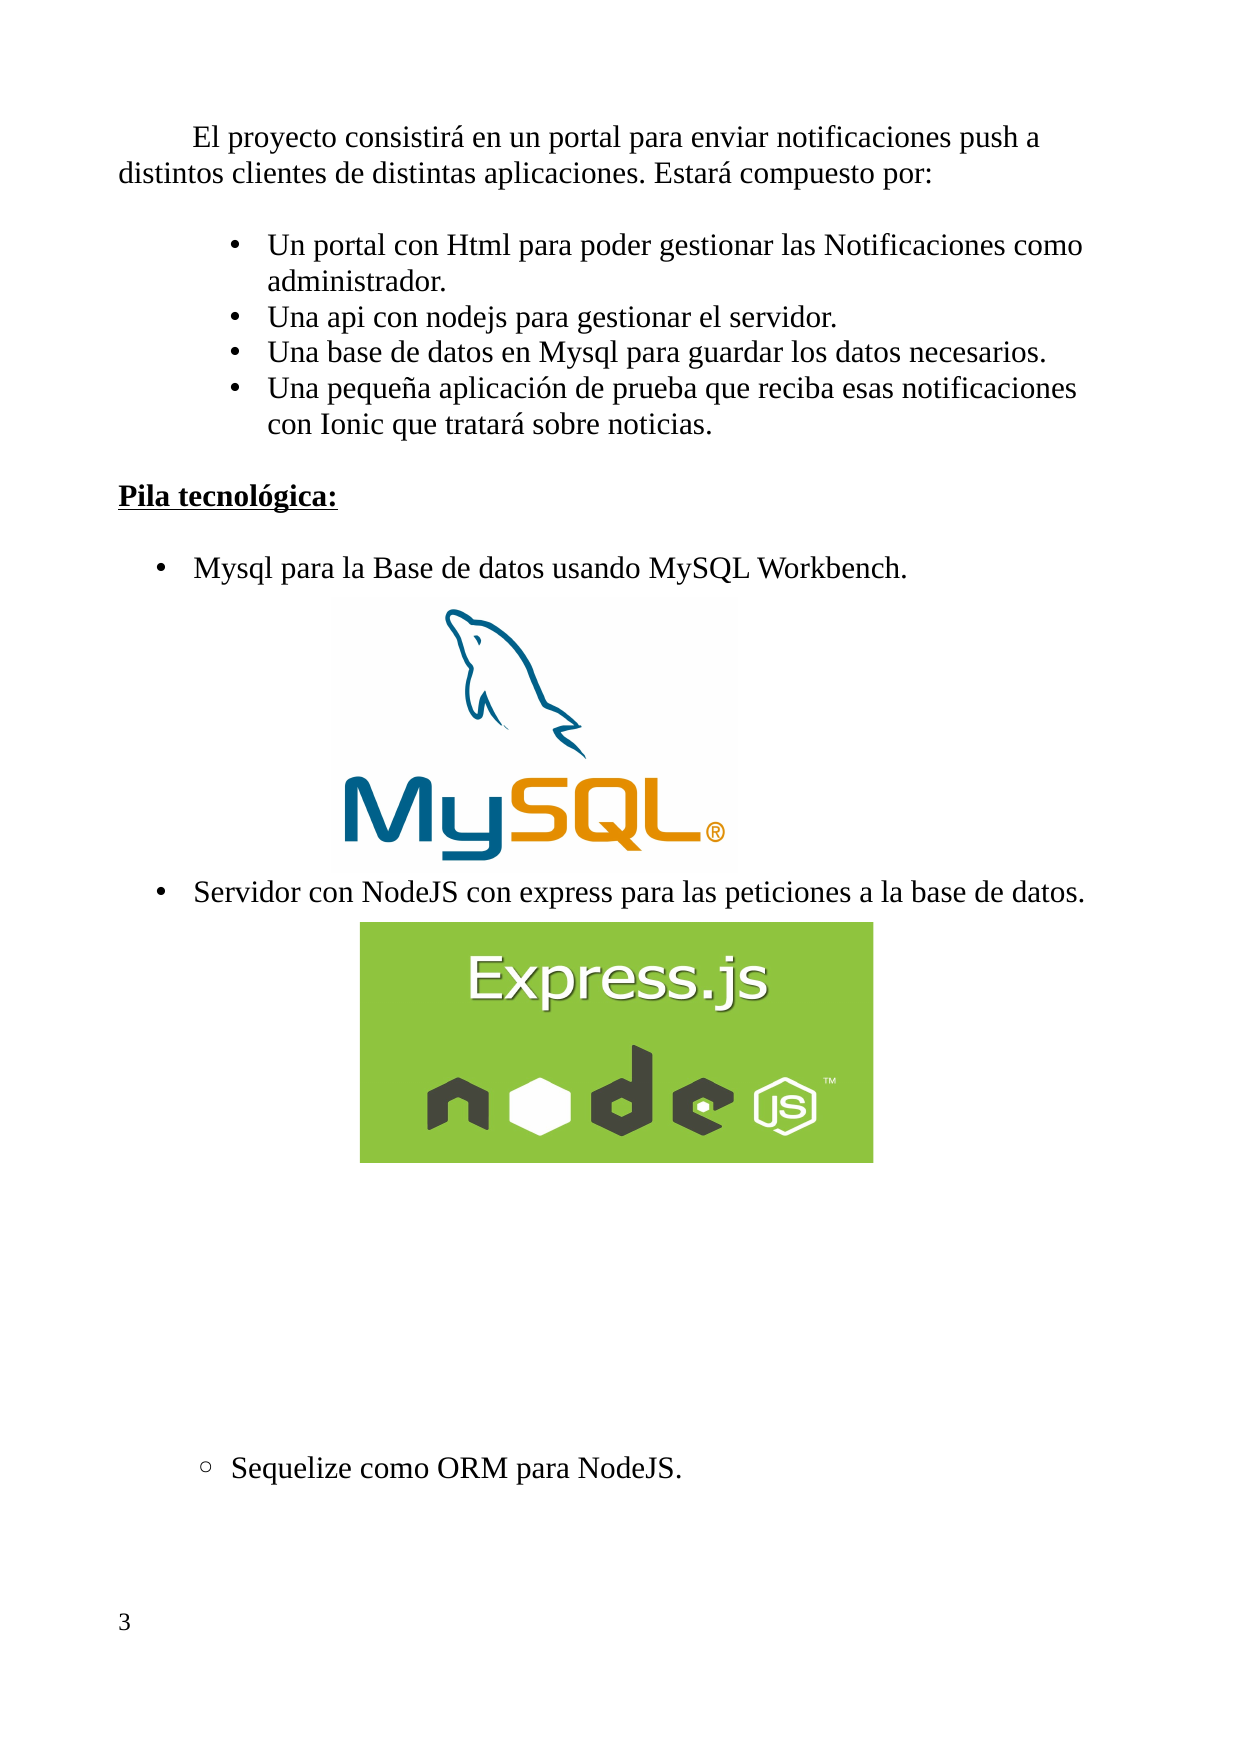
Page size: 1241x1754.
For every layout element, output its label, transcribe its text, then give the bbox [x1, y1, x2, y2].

picture [359, 922, 874, 1163]
text El proyecto consistirá en un portal para enviar notificaciones push a distintos clientes de distintas aplicaciones. Estará compuesto por: [118, 118, 1122, 190]
picture [330, 597, 738, 873]
list Un portal con Html para poder gestionar las Notificaciones como administrador. [229, 226, 1122, 298]
list Sequelize como ORM para NodeJS. [193, 1450, 1122, 1486]
list Una pequeña aplicación de prueba que reciba esas notificaciones con Ionic que tratará sobre noticias. [229, 370, 1122, 442]
list Una base de datos en Mysql para guardar los datos necesarios. [229, 334, 1122, 370]
text Pila tecnológica: [118, 477, 1122, 513]
list Mysql para la Base de datos usando MySQL Workbench. [156, 549, 1122, 585]
list Servidor con NodeJS con express para las peticiones a la base de datos. [156, 585, 1122, 909]
list Una api con nodejs para gestionar el servidor. [229, 298, 1122, 334]
